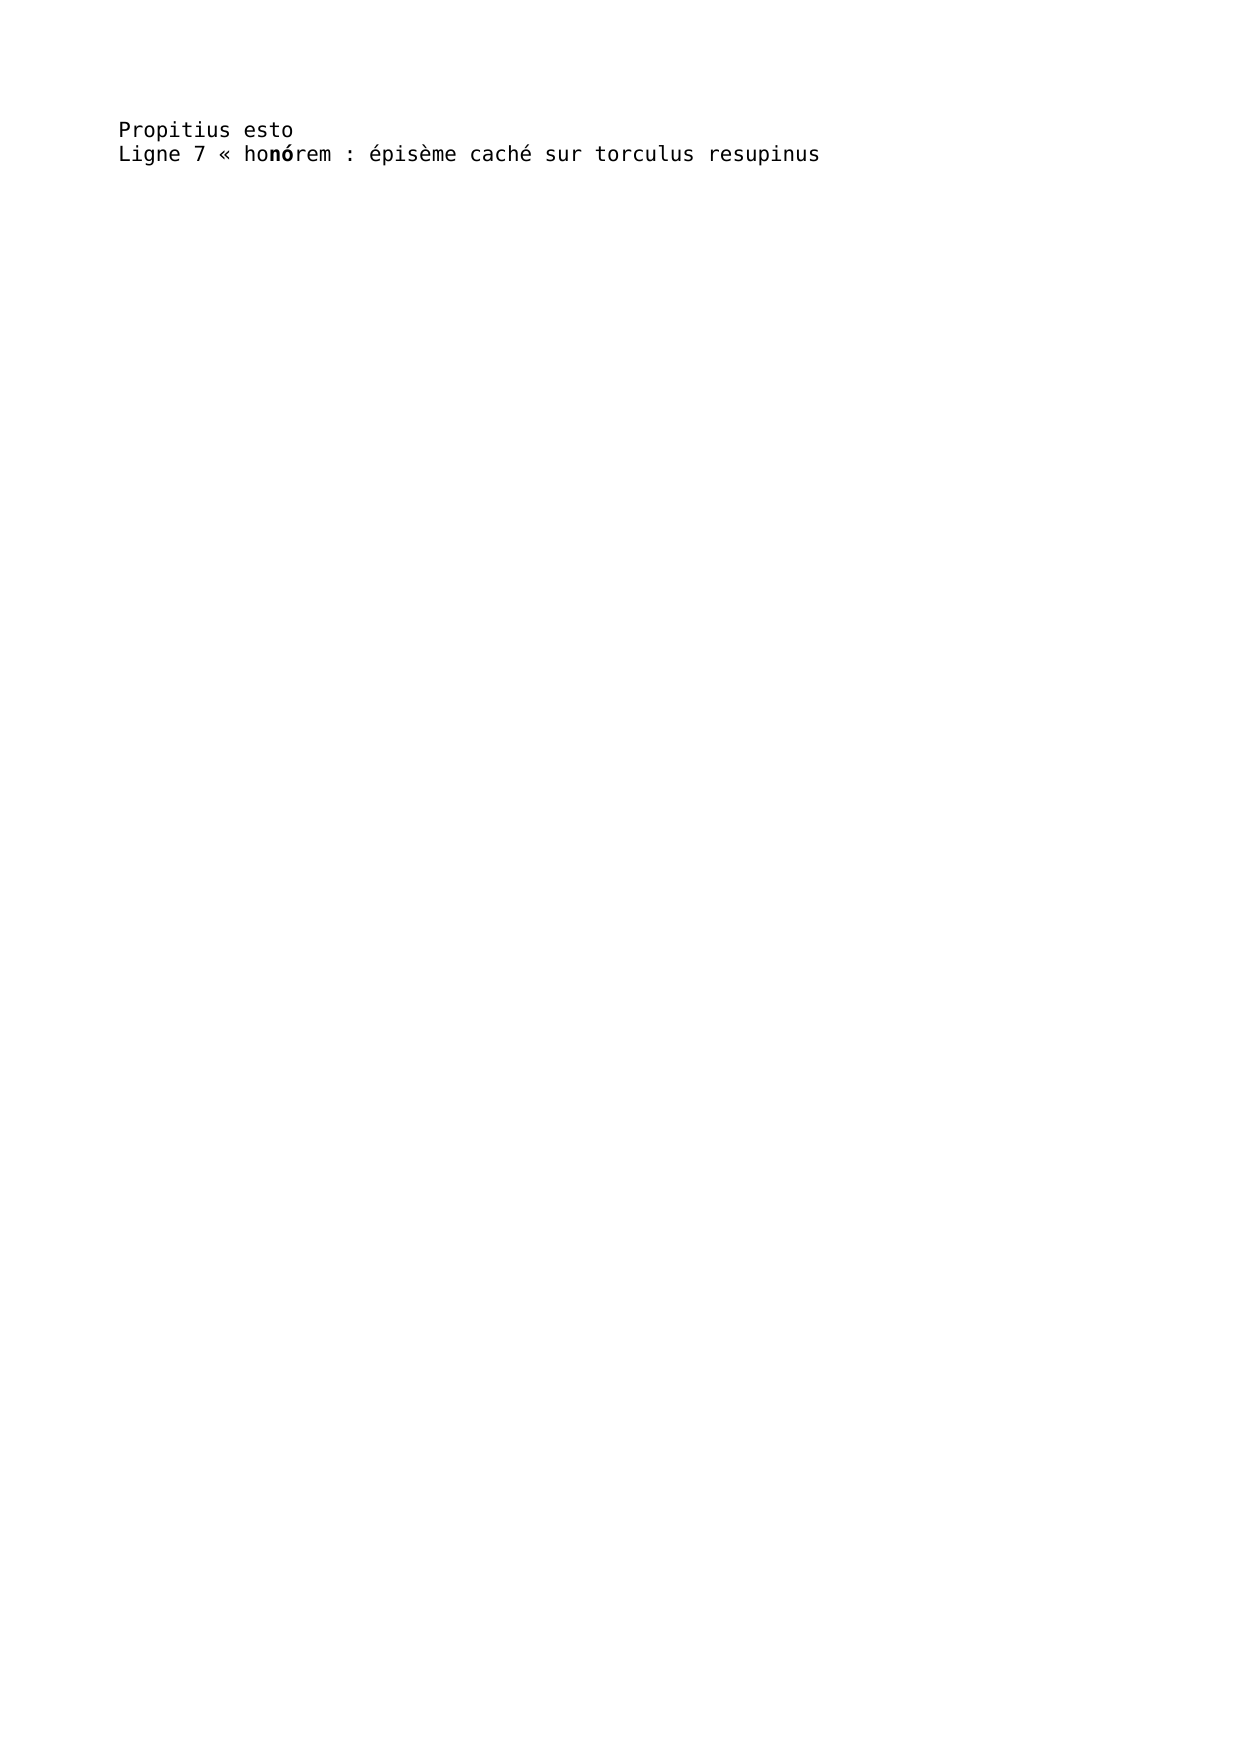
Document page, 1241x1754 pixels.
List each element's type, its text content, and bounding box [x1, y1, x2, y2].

text Propitius esto [118, 118, 1122, 142]
text Ligne 7 « honórem : épisème caché sur torculus resupinus [118, 142, 1122, 167]
